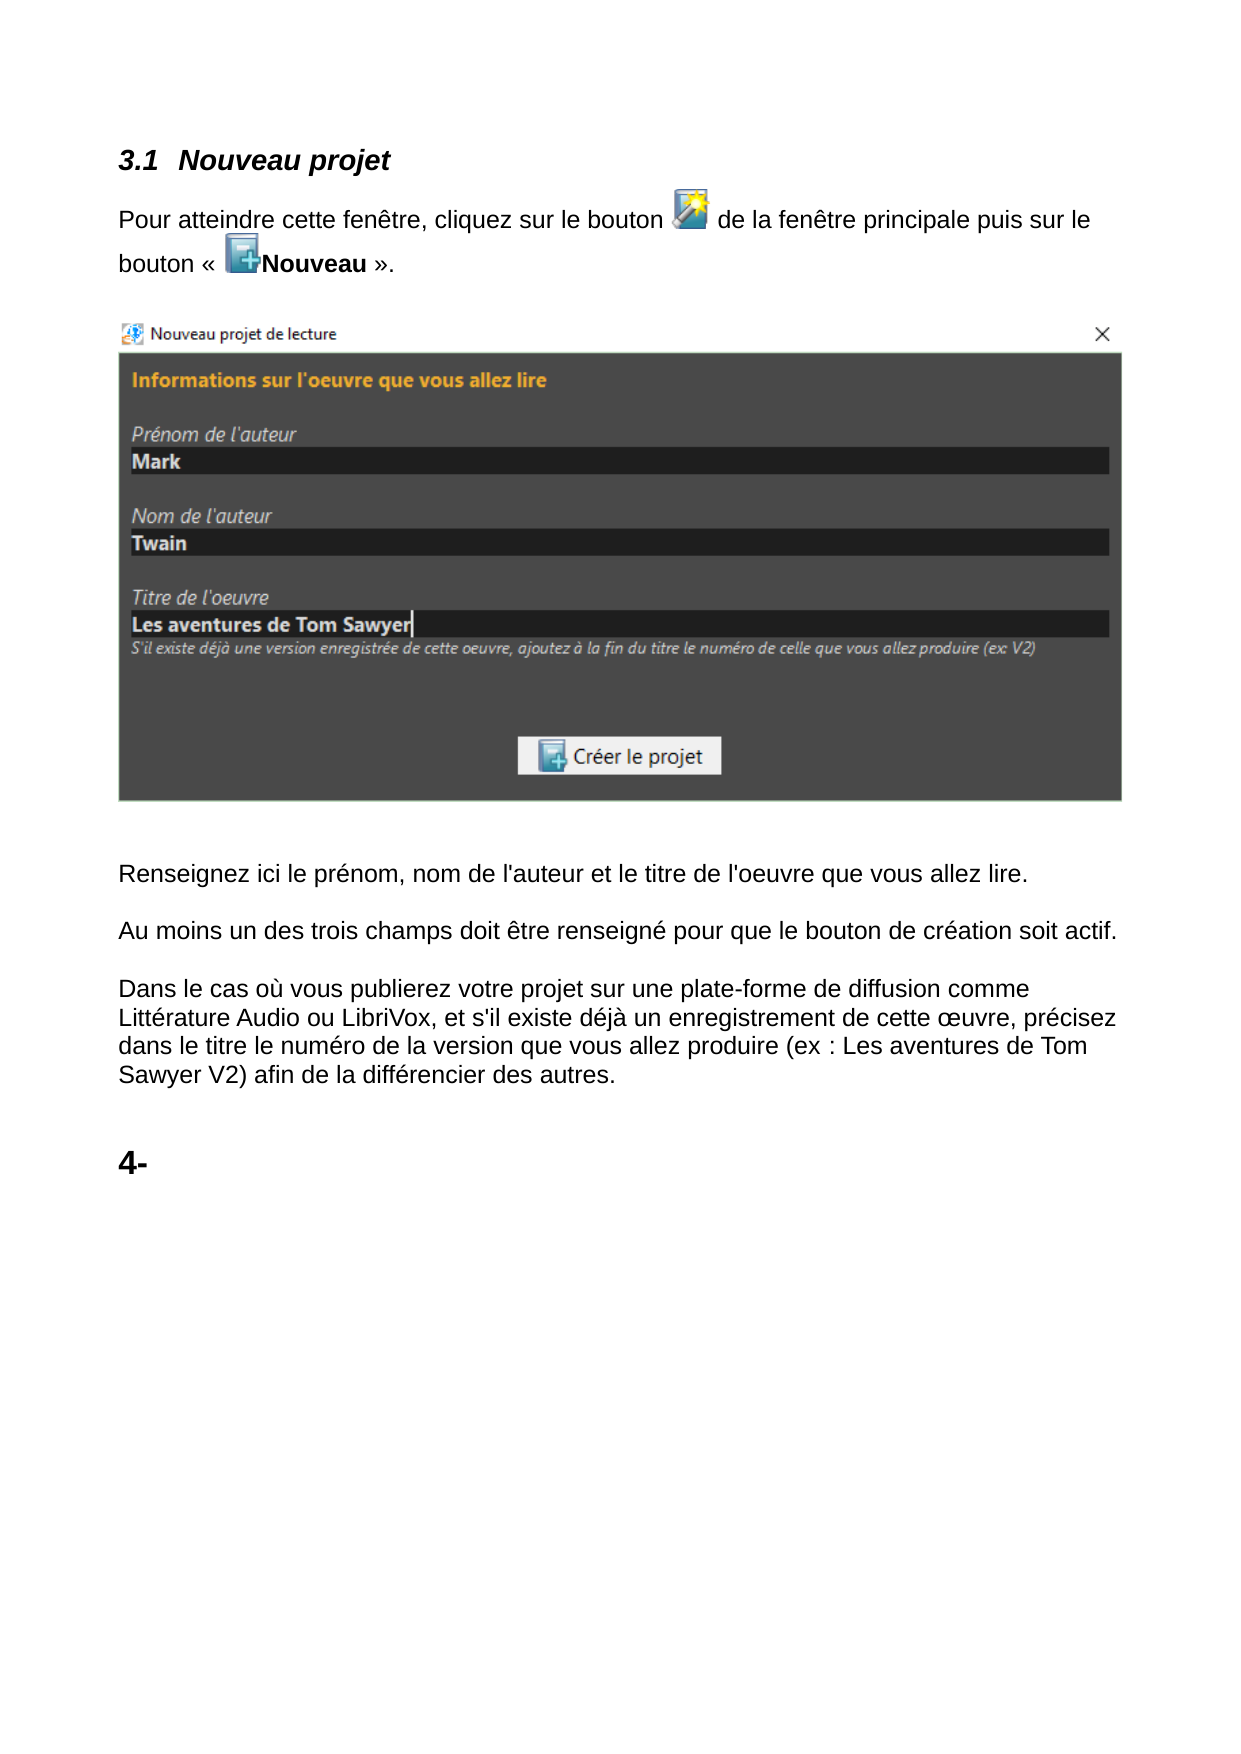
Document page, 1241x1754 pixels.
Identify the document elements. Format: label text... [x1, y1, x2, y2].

picture [118, 318, 1123, 802]
subtitle Nouveau projet [118, 143, 1122, 177]
text Renseignez ici le prénom, nom de l'auteur et le titre de l'oeuvre que vous allez lire. [118, 859, 1122, 887]
text Dans le cas où vous publierez votre projet sur une plate-forme de diffusion comme Littérature Audio ou LibriVox, et s'il existe déjà un enregistrement de cette œuvre, précisez dans le titre le numéro de la version que vous allez produire (ex : Les aventures de Tom Sawyer V2) afin de la différencier des autres. [118, 974, 1122, 1089]
picture [671, 189, 711, 229]
text Au moins un des trois champs doit être renseigné pour que le bouton de création soit actif. [118, 916, 1122, 945]
picture [222, 233, 262, 273]
text Pour atteindre cette fenêtre, cliquez sur le bouton de la fenêtre principale puis sur le bouton « Nouveau ». [118, 189, 1122, 278]
